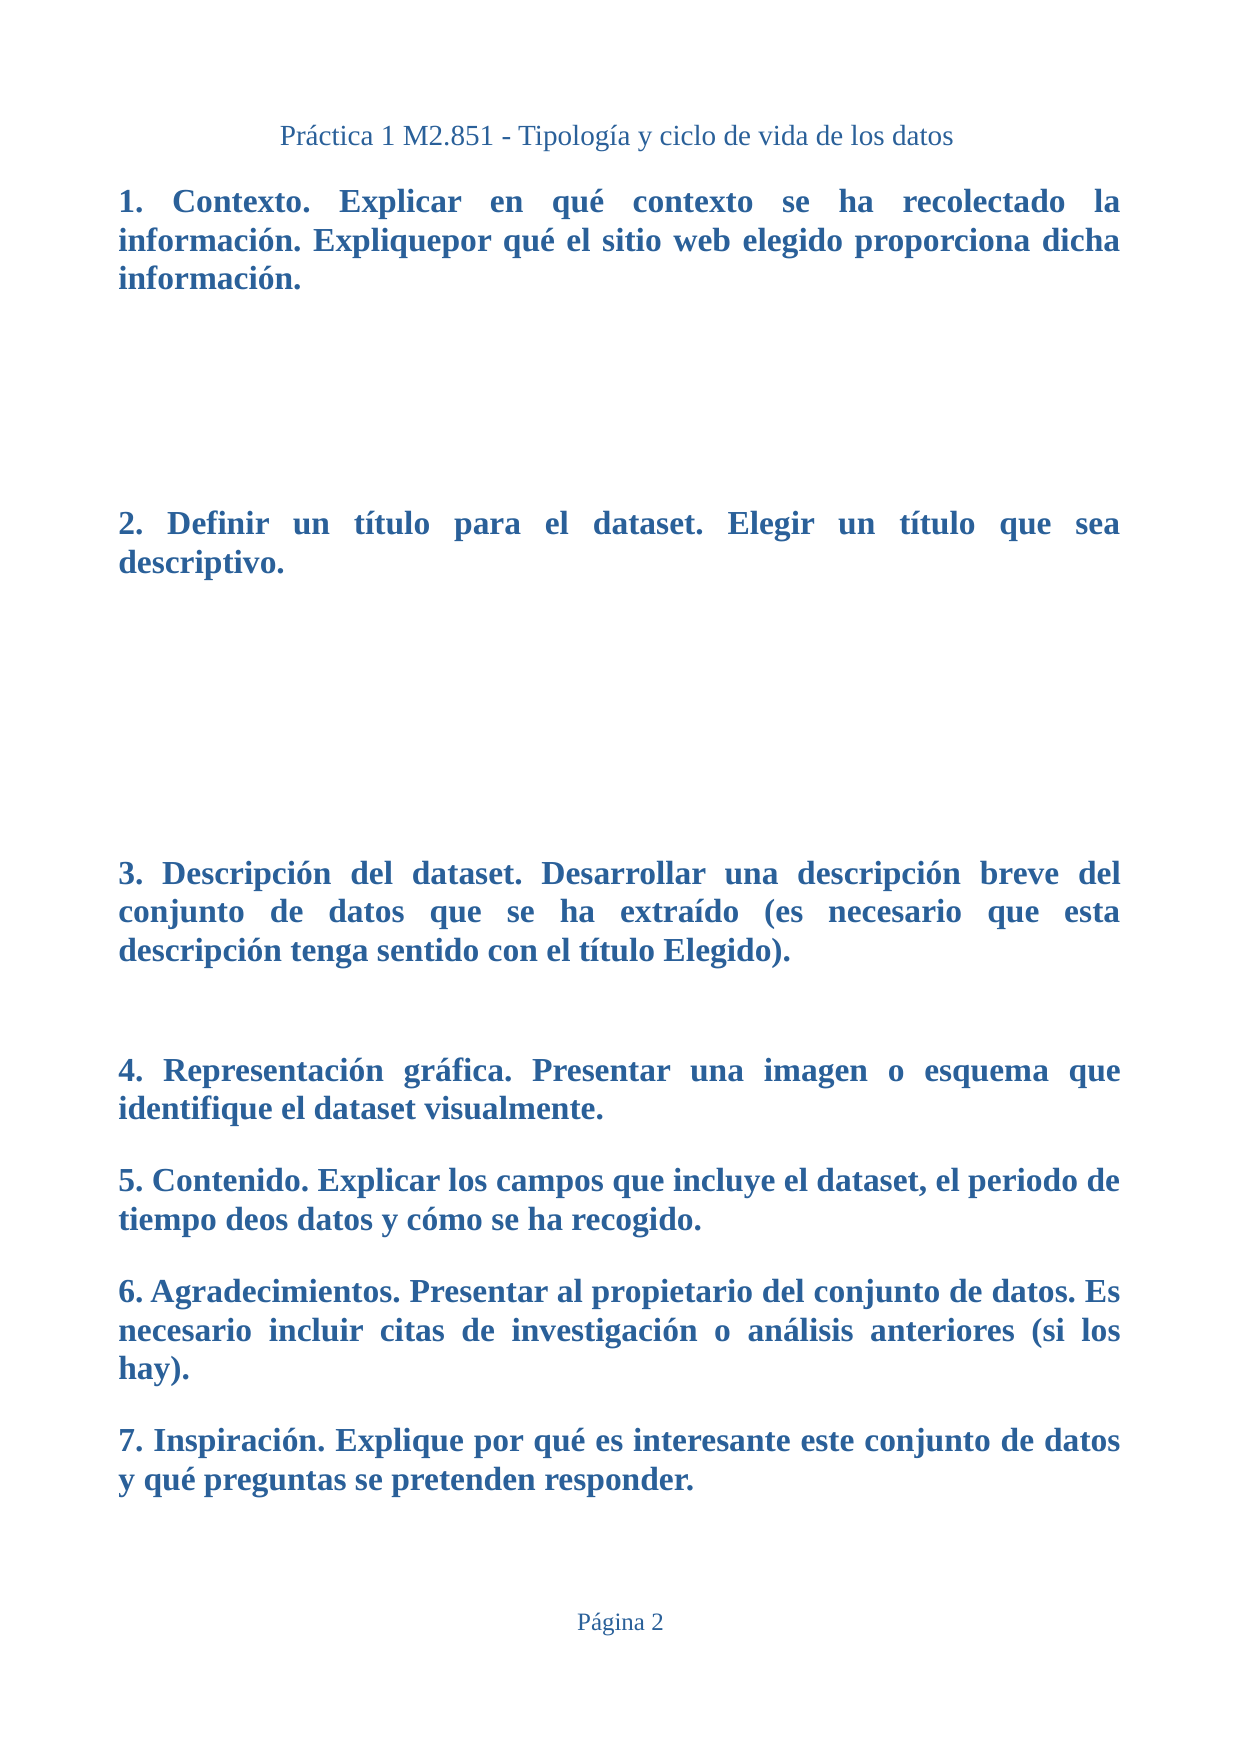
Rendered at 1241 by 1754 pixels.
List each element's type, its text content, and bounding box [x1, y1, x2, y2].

subtitle 7. Inspiración. Explique por qué es interesante este conjunto de datos y qué preguntas se pretenden responder. [118, 1420, 1122, 1498]
subtitle 1. Contexto. Explicar en qué contexto se ha recolectado la información. Expliquepor qué el sitio web elegido proporciona dicha información. [118, 181, 1122, 297]
subtitle 6. Agradecimientos. Presentar al propietario del conjunto de datos. Es necesario incluir citas de investigación o análisis anteriores (si los hay). [118, 1271, 1122, 1387]
subtitle 3. Descripción del dataset. Desarrollar una descripción breve del conjunto de datos que se ha extraído (es necesario que esta descripción tenga sentido con el título Elegido). [118, 853, 1122, 969]
subtitle 2. Definir un título para el dataset. Elegir un título que sea descriptivo. [118, 503, 1122, 580]
subtitle 5. Contenido. Explicar los campos que incluye el dataset, el periodo de tiempo deos datos y cómo se ha recogido. [118, 1160, 1122, 1238]
subtitle 4. Representación gráfica. Presentar una imagen o esquema que identifique el dataset visualmente. [118, 1050, 1122, 1127]
